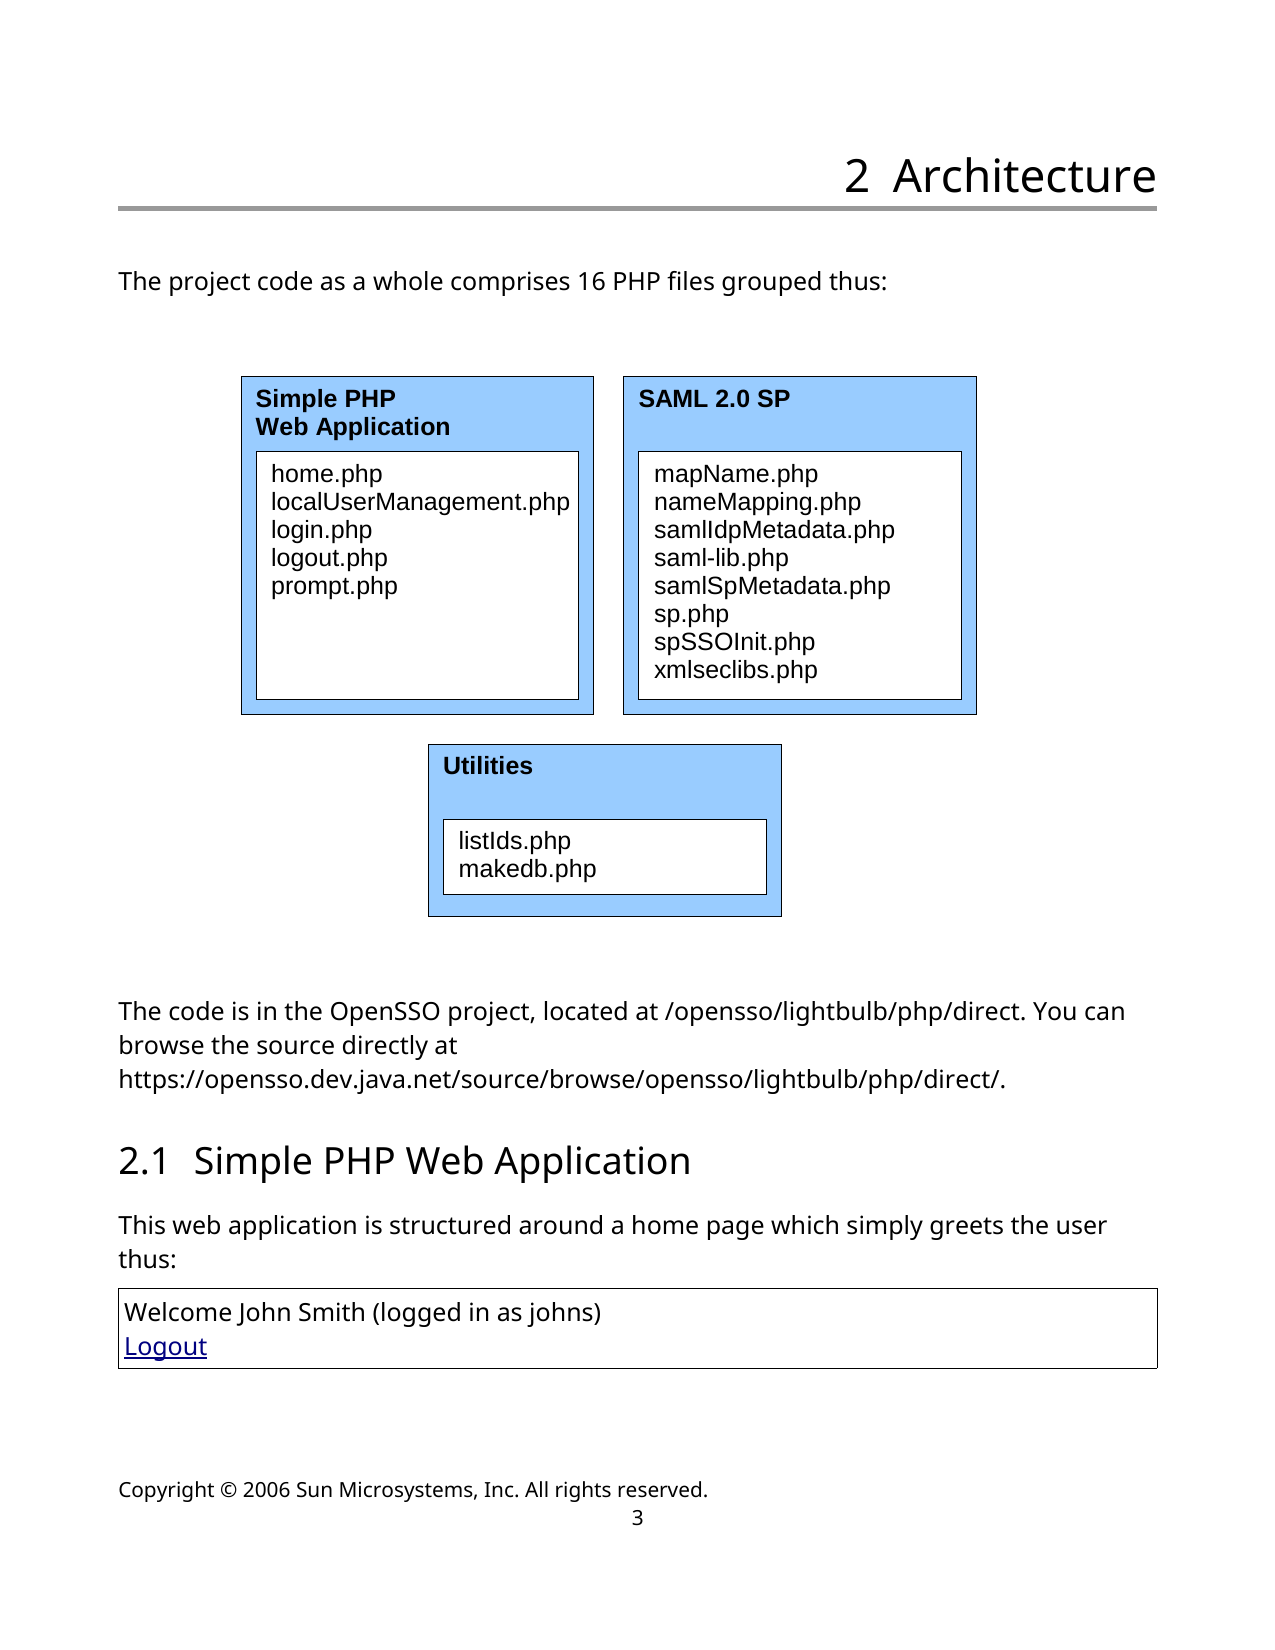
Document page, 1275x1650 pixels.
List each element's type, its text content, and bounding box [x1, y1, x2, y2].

table_header Welcome John Smith (logged in as johns) Logout [119, 1289, 1157, 1368]
text The project code as a whole comprises 16 PHP files grouped thus: [118, 264, 1157, 298]
text The code is in the OpenSSO project, located at /opensso/lightbulb/php/direct. You can browse the source directly at https://opensso.dev.java.net/source/browse/opensso/lightbulb/php/direct/. [118, 994, 1157, 1096]
subtitle Simple PHP Web Application [118, 1134, 1157, 1185]
text This web application is structured around a home page which simply greets the user thus: [118, 1208, 1157, 1276]
subtitle Architecture [118, 144, 1157, 206]
